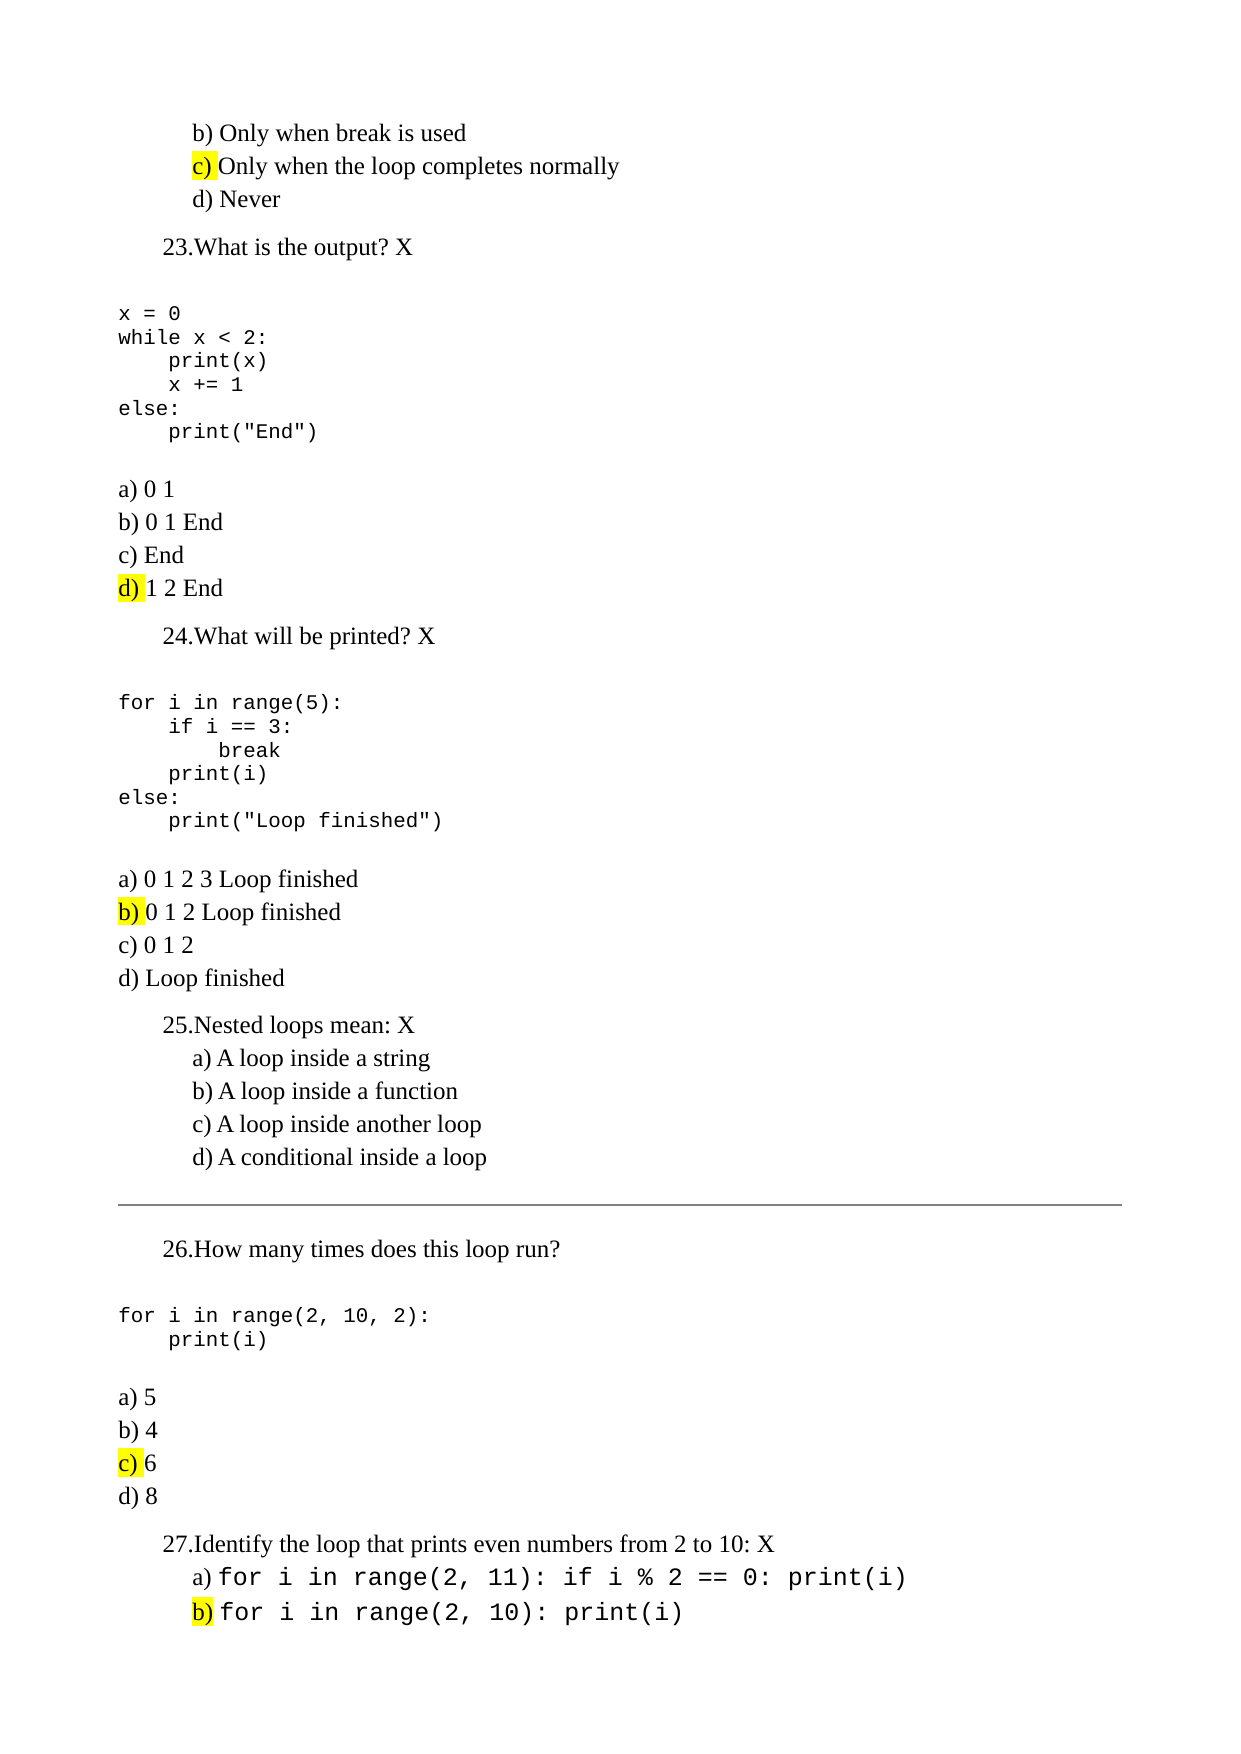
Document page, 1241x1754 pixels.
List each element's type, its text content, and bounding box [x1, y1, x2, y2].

text print("End") [118, 421, 1122, 445]
list b) Only when break is used c) Only when the loop completes normally d) Never [162, 118, 1122, 213]
text print(x) [118, 350, 1122, 374]
text else: [118, 398, 1122, 421]
text x = 0 [118, 303, 1122, 327]
text print(i) [118, 763, 1122, 787]
list What will be printed? X [162, 621, 1122, 650]
text while x < 2: [118, 327, 1122, 350]
text if i == 3: [118, 716, 1122, 739]
text for i in range(2, 10, 2): [118, 1306, 1122, 1329]
text a) 0 1 b) 0 1 End c) End d) 1 2 End [118, 474, 1122, 602]
text for i in range(5): [118, 692, 1122, 716]
text break [118, 739, 1122, 763]
text a) 0 1 2 3 Loop finished b) 0 1 2 Loop finished c) 0 1 2 d) Loop finished [118, 864, 1122, 991]
list How many times does this loop run? [162, 1234, 1122, 1263]
text a) 5 b) 4 c) 6 d) 8 [118, 1382, 1122, 1510]
list What is the output? X [162, 232, 1122, 261]
text else: [118, 787, 1122, 811]
text print("Loop finished") [118, 811, 1122, 834]
text print(i) [118, 1329, 1122, 1353]
list Identify the loop that prints even numbers from 2 to 10: X a) for i in range(2, 11): if i % 2 == 0: print(i) b) for i in range(2, 10): print(i) [162, 1529, 1122, 1628]
text x += 1 [118, 374, 1122, 398]
list Nested loops mean: X a) A loop inside a string b) A loop inside a function c) A loop inside another loop d) A conditional inside a loop [162, 1010, 1122, 1171]
